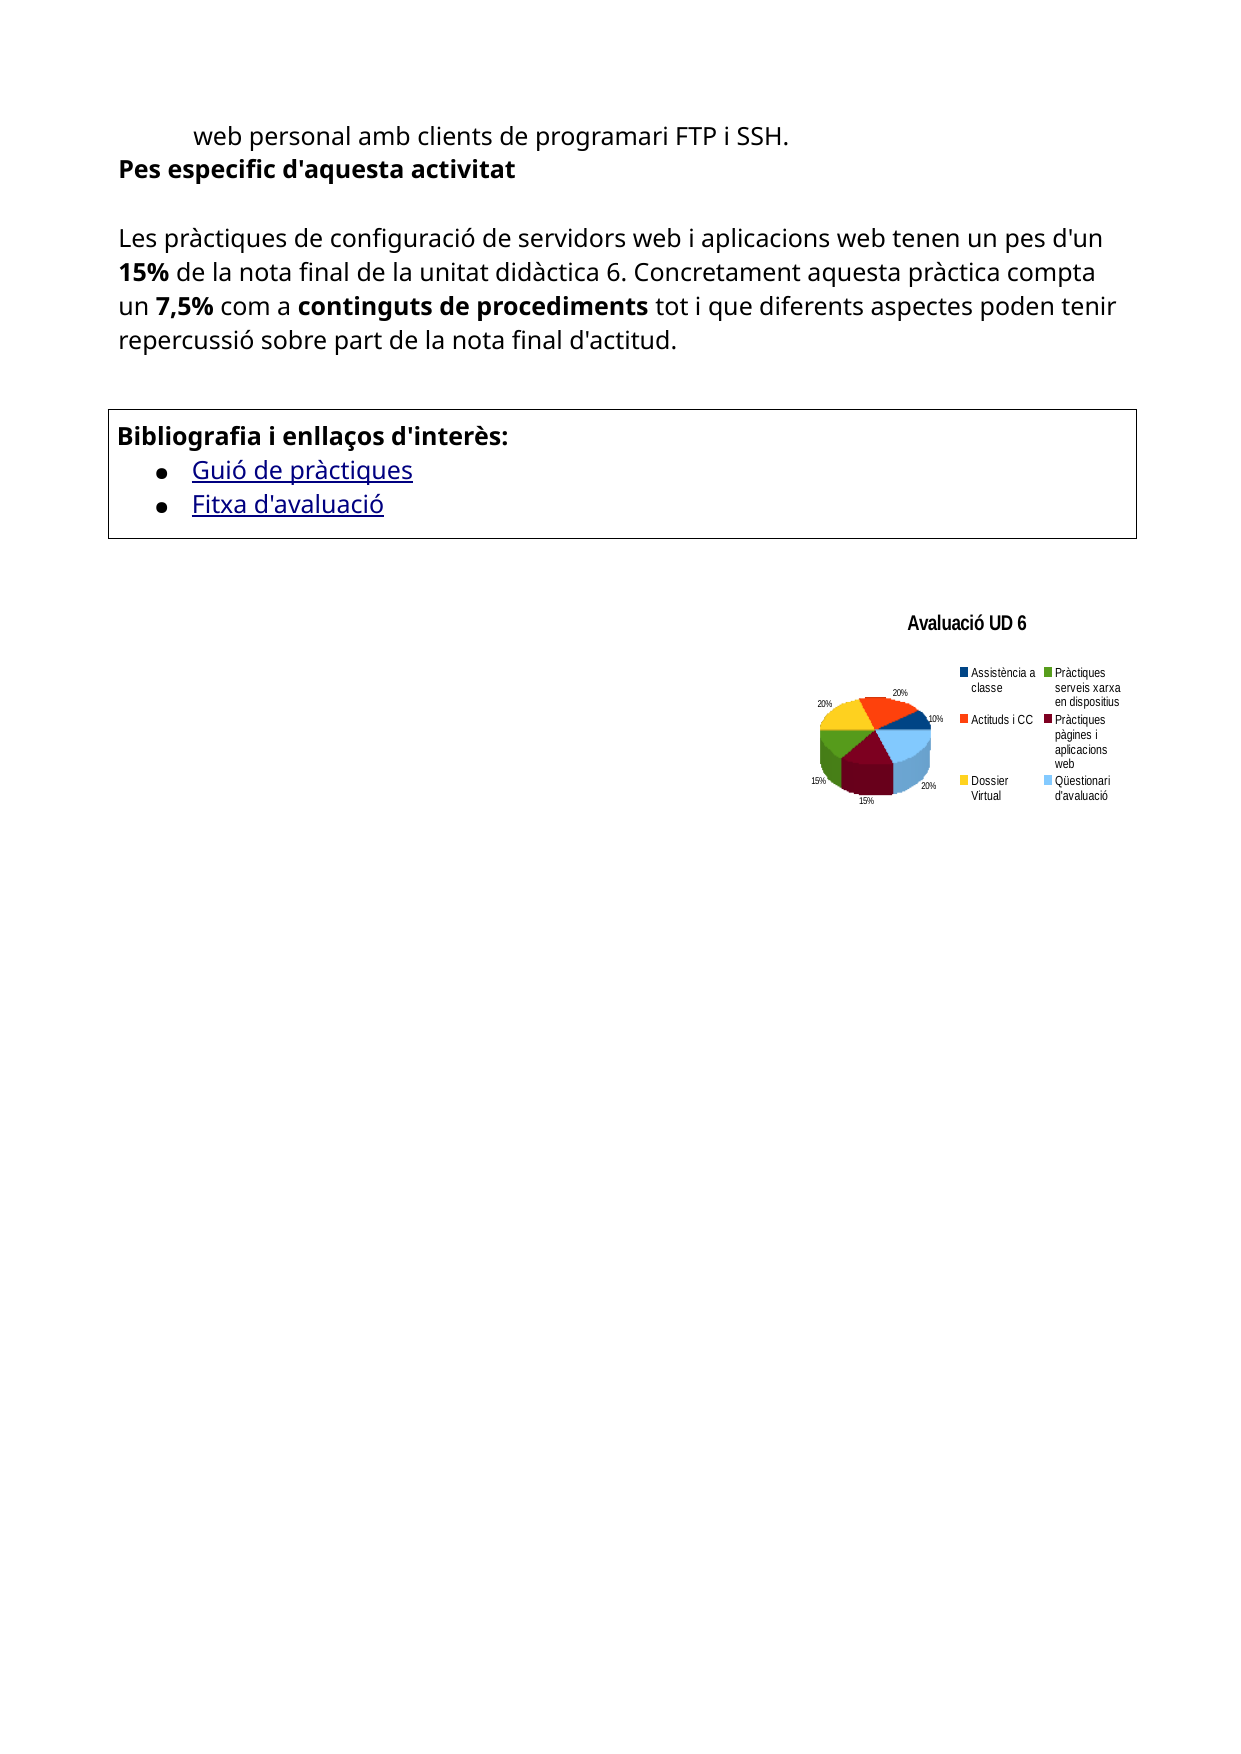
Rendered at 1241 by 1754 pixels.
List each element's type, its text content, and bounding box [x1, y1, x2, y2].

list web personal amb clients de programari FTP i SSH. [156, 118, 1122, 152]
text Pes especific d'aquesta activitat [118, 152, 1122, 186]
text Les pràctiques de configuració de servidors web i aplicacions web tenen un pes d'un 15% de la nota final de la unitat didàctica 6. Concretament aquesta pràctica compta un 7,5% com a continguts de procediments tot i que diferents aspectes poden tenir repercussió sobre part de la nota final d'actitud. [118, 220, 1122, 357]
list Fitxa d'avaluació [154, 486, 1127, 520]
text Bibliografia i enllaços d'interès: [117, 418, 1127, 452]
list Guió de pràctiques [154, 452, 1127, 486]
